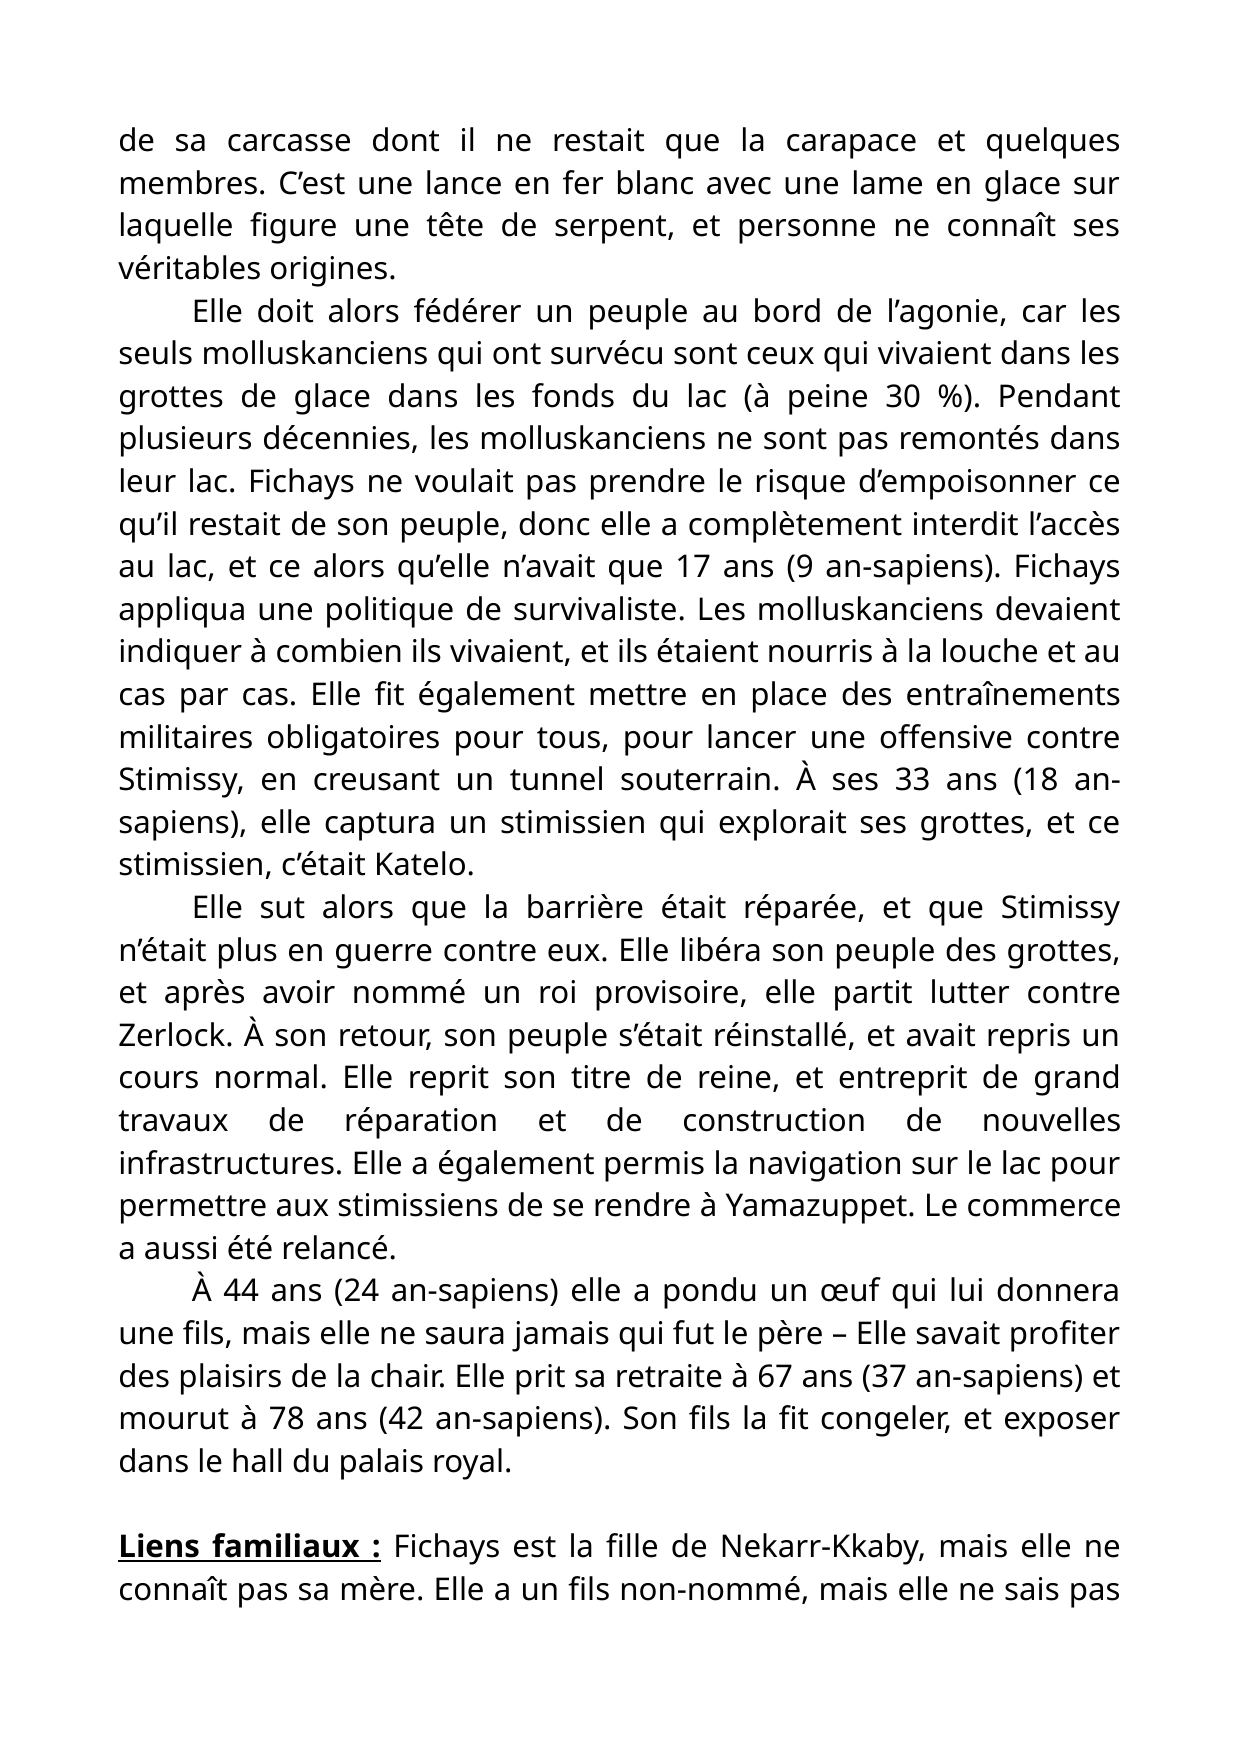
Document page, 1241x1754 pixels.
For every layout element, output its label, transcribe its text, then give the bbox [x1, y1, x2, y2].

text de sa carcasse dont il ne restait que la carapace et quelques membres. C’est une lance en fer blanc avec une lame en glace sur laquelle figure une tête de serpent, et personne ne connaît ses véritables origines. [118, 118, 1122, 288]
text Liens familiaux : Fichays est la fille de Nekarr-Kkaby, mais elle ne connaît pas sa mère. Elle a un fils non-nommé, mais elle ne sais pas [118, 1524, 1122, 1609]
text Elle doit alors fédérer un peuple au bord de l’agonie, car les seuls molluskanciens qui ont survécu sont ceux qui vivaient dans les grottes de glace dans les fonds du lac (à peine 30 %). Pendant plusieurs décennies, les molluskanciens ne sont pas remontés dans leur lac. Fichays ne voulait pas prendre le risque d’empoisonner ce qu’il restait de son peuple, donc elle a complètement interdit l’accès au lac, et ce alors qu’elle n’avait que 17 ans (9 an-sapiens). Fichays appliqua une politique de survivaliste. Les molluskanciens devaient indiquer à combien ils vivaient, et ils étaient nourris à la louche et au cas par cas. Elle fit également mettre en place des entraînements militaires obligatoires pour tous, pour lancer une offensive contre Stimissy, en creusant un tunnel souterrain. À ses 33 ans (18 an-sapiens), elle captura un stimissien qui explorait ses grottes, et ce stimissien, c’était Katelo. [118, 288, 1122, 885]
text À 44 ans (24 an-sapiens) elle a pondu un œuf qui lui donnera une fils, mais elle ne saura jamais qui fut le père – Elle savait profiter des plaisirs de la chair. Elle prit sa retraite à 67 ans (37 an-sapiens) et mourut à 78 ans (42 an-sapiens). Son fils la fit congeler, et exposer dans le hall du palais royal. [118, 1268, 1122, 1481]
text Elle sut alors que la barrière était réparée, et que Stimissy n’était plus en guerre contre eux. Elle libéra son peuple des grottes, et après avoir nommé un roi provisoire, elle partit lutter contre Zerlock. À son retour, son peuple s’était réinstallé, et avait repris un cours normal. Elle reprit son titre de reine, et entreprit de grand travaux de réparation et de construction de nouvelles infrastructures. Elle a également permis la navigation sur le lac pour permettre aux stimissiens de se rendre à Yamazuppet. Le commerce a aussi été relancé. [118, 885, 1122, 1268]
